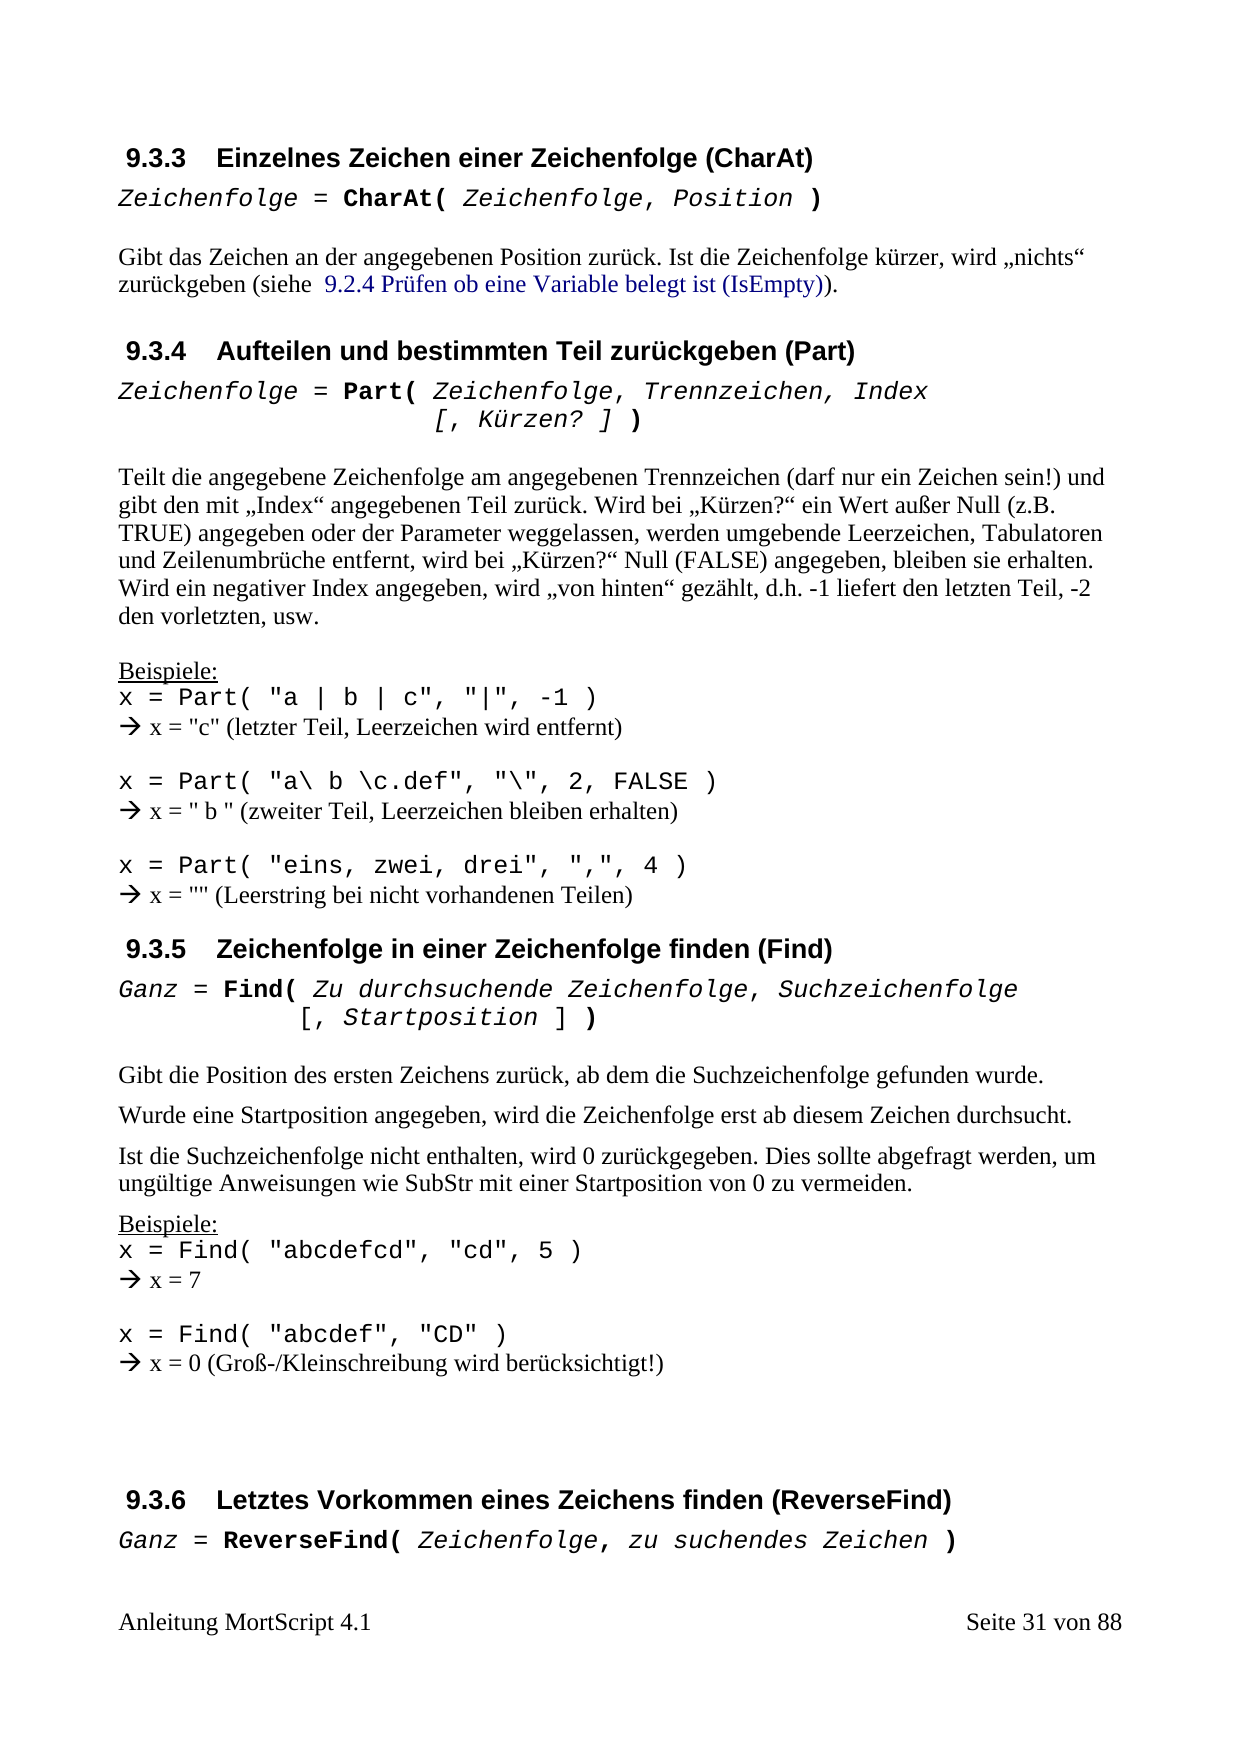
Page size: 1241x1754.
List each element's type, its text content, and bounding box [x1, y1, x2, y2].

text [, Kürzen? ] ) [118, 407, 1122, 435]
text  x = 7 [118, 1266, 1122, 1293]
subtitle Zeichenfolge in einer Zeichenfolge finden (Find) [118, 933, 1122, 964]
text  x = " b " (zweiter Teil, Leerzeichen bleiben erhalten) [118, 797, 1122, 825]
text Zeichenfolge = CharAt( Zeichenfolge, Position ) [118, 186, 1122, 214]
text x = Find( "abcdefcd", "cd", 5 ) [118, 1237, 1122, 1266]
text Teilt die angegebene Zeichenfolge am angegebenen Trennzeichen (darf nur ein Zeichen sein!) und gibt den mit „Index“ angegebenen Teil zurück. Wird bei „Kürzen?“ ein Wert außer Null (z.B. TRUE) angegeben oder der Parameter weggelassen, werden umgebende Leerzeichen, Tabulatoren und Zeilenumbrüche entfernt, wird bei „Kürzen?“ Null (FALSE) angegeben, bleiben sie erhalten. [118, 463, 1122, 574]
text x = Part( "eins, zwei, drei", ",", 4 ) [118, 852, 1122, 881]
text Ist die Suchzeichenfolge nicht enthalten, wird 0 zurückgegeben. Dies sollte abgefragt werden, um ungültige Anweisungen wie SubStr mit einer Startposition von 0 zu vermeiden. [118, 1142, 1122, 1197]
text Zeichenfolge = Part( Zeichenfolge, Trennzeichen, Index [118, 378, 1122, 407]
text [, Startposition ] ) [118, 1005, 1122, 1033]
text  x = 0 (Groß-/Kleinschreibung wird berücksichtigt!) [118, 1349, 1122, 1377]
text Ganz = Find( Zu durchsuchende Zeichenfolge, Suchzeichenfolge [118, 976, 1122, 1005]
text x = Find( "abcdef", "CD" ) [118, 1321, 1122, 1349]
subtitle Einzelnes Zeichen einer Zeichenfolge (CharAt) [118, 143, 1122, 173]
text Beispiele: [118, 657, 1122, 685]
text x = Part( "a | b | c", "|", -1 ) [118, 685, 1122, 713]
subtitle Aufteilen und bestimmten Teil zurückgeben (Part) [118, 336, 1122, 366]
text Wurde eine Startposition angegeben, wird die Zeichenfolge erst ab diesem Zeichen durchsucht. [118, 1102, 1122, 1129]
text  x = "c" (letzter Teil, Leerzeichen wird entfernt) [118, 713, 1122, 741]
text Gibt die Position des ersten Zeichens zurück, ab dem die Suchzeichenfolge gefunden wurde. [118, 1061, 1122, 1089]
text  x = "" (Leerstring bei nicht vorhandenen Teilen) [118, 881, 1122, 908]
text x = Part( "a\ b \c.def", "\", 2, FALSE ) [118, 769, 1122, 797]
text Ganz = ReverseFind( Zeichenfolge, zu suchendes Zeichen ) [118, 1528, 1122, 1556]
text Wird ein negativer Index angegeben, wird „von hinten“ gezählt, d.h. -1 liefert den letzten Teil, -2 den vorletzten, usw. [118, 574, 1122, 629]
text Gibt das Zeichen an der angegebenen Position zurück. Ist die Zeichenfolge kürzer, wird „nichts“ zurückgeben (siehe 9.2.4 Prüfen ob eine Variable belegt ist (IsEmpty)). [118, 243, 1122, 298]
text Beispiele: [118, 1210, 1122, 1237]
subtitle Letztes Vorkommen eines Zeichens finden (ReverseFind) [118, 1485, 1122, 1516]
